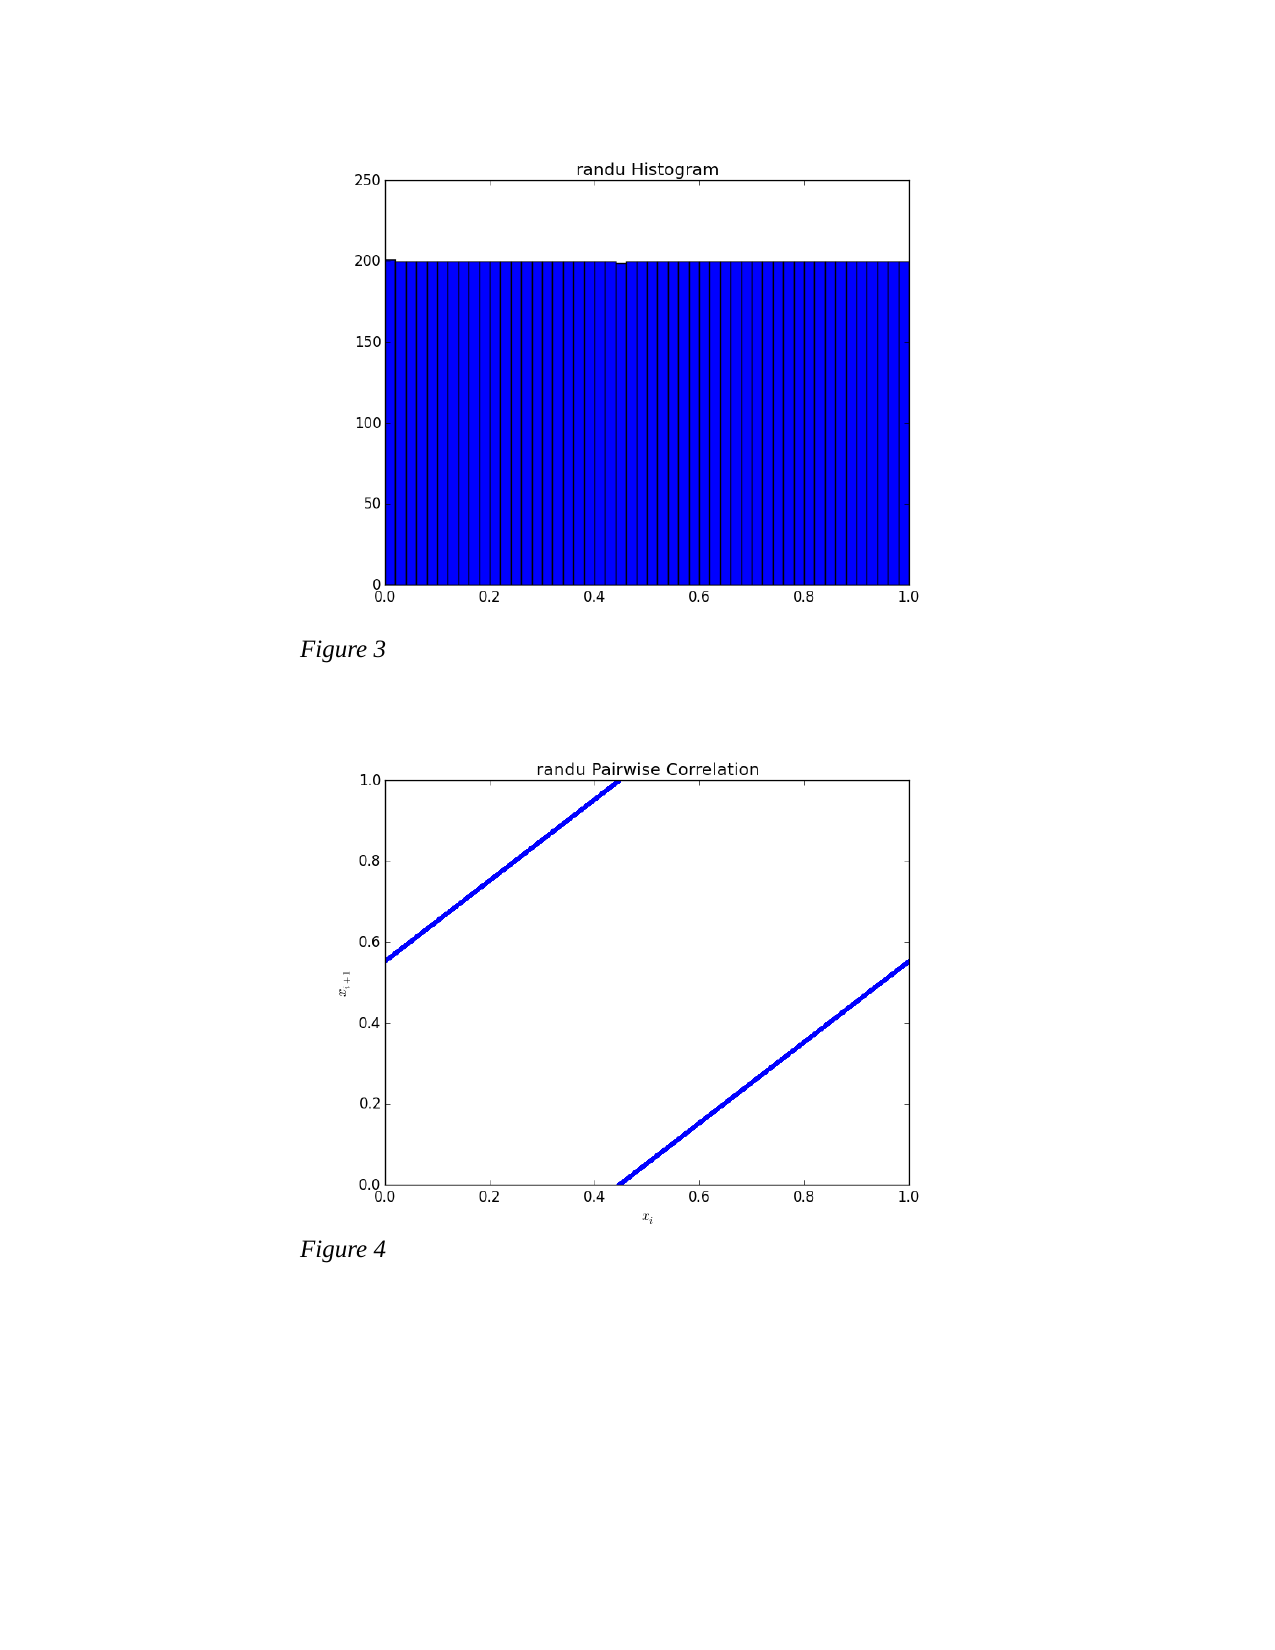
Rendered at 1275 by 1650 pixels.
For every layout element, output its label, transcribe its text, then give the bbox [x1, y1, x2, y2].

picture [300, 130, 976, 635]
picture [300, 730, 976, 1235]
text Figure 4 [300, 1235, 975, 1263]
text Figure 3 [300, 635, 975, 663]
